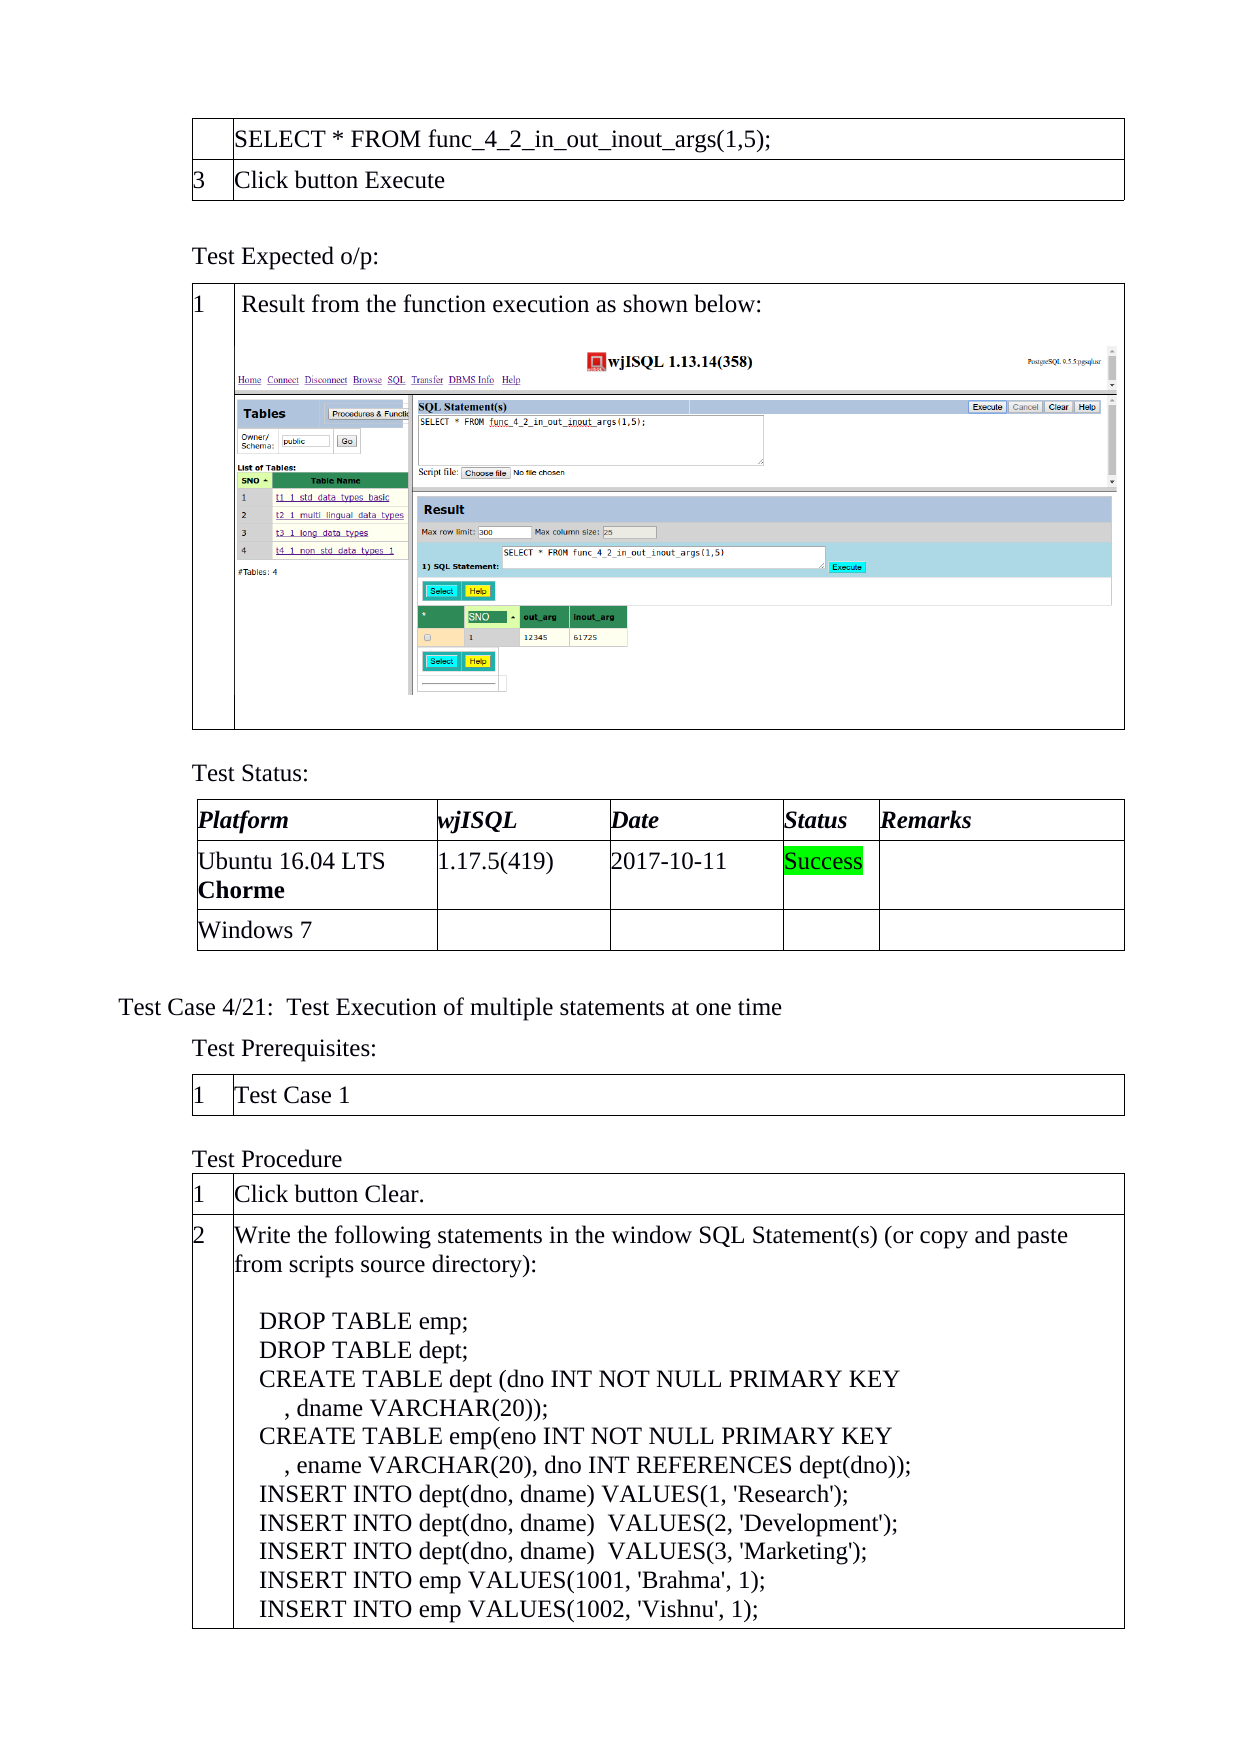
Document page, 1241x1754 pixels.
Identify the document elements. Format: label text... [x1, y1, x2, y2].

text Test Status: [118, 758, 1122, 787]
table_header Click button Clear. [234, 1174, 1124, 1214]
table_header 1 [193, 284, 234, 729]
table_header 1 [193, 1174, 233, 1214]
table_cell 3 [193, 160, 233, 199]
table_header Date [611, 800, 783, 840]
table_header wjISQL [438, 800, 610, 840]
table_cell Write the following statements in the window SQL Statement(s) (or copy and paste from scripts source directory): DROP TABLE emp; DROP TABLE dept; CREATE TABLE dept (dno INT NOT NULL PRIMARY KEY , dname VARCHAR(20)); CREATE TABLE emp(eno INT NOT NULL PRIMARY KEY , ename VARCHAR(20), dno INT REFERENCES dept(dno)); INSERT INTO dept(dno, dname) VALUES(1, 'Research'); INSERT INTO dept(dno, dname) VALUES(2, 'Development'); INSERT INTO dept(dno, dname) VALUES(3, 'Marketing'); INSERT INTO emp VALUES(1001, 'Brahma', 1); INSERT INTO emp VALUES(1002, 'Vishnu', 1); [234, 1215, 1124, 1628]
table_cell [193, 119, 233, 159]
table_header Result from the function execution as shown below: [235, 284, 1124, 729]
table_header Platform [198, 800, 437, 840]
text Test Procedure [118, 1144, 1122, 1173]
table_cell 2017-10-11 [611, 841, 783, 909]
table_cell [880, 910, 1124, 950]
table_cell 2 [193, 1215, 233, 1628]
table_header Test Case 1 [234, 1075, 1124, 1115]
text Test Prerequisites: [118, 1033, 1122, 1062]
table_header 1 [193, 1075, 233, 1115]
table_cell Success [784, 841, 879, 909]
table_cell Ubuntu 16.04 LTS Chorme [198, 841, 437, 909]
table_cell Windows 7 [198, 910, 437, 950]
picture [234, 346, 1117, 695]
table_cell [438, 910, 610, 950]
table_cell SELECT * FROM func_4_2_in_out_inout_args(1,5); [234, 119, 1124, 159]
table_header Status [784, 800, 879, 840]
table_cell [880, 841, 1124, 909]
table_cell Click button Execute [234, 160, 1124, 199]
text Test Expected o/p: [118, 241, 1122, 270]
table_header Remarks [880, 800, 1124, 840]
text Test Case 4/21: Test Execution of multiple statements at one time [118, 992, 1122, 1021]
table_cell [611, 910, 783, 950]
table_cell [784, 910, 879, 950]
table_cell 1.17.5(419) [438, 841, 610, 909]
